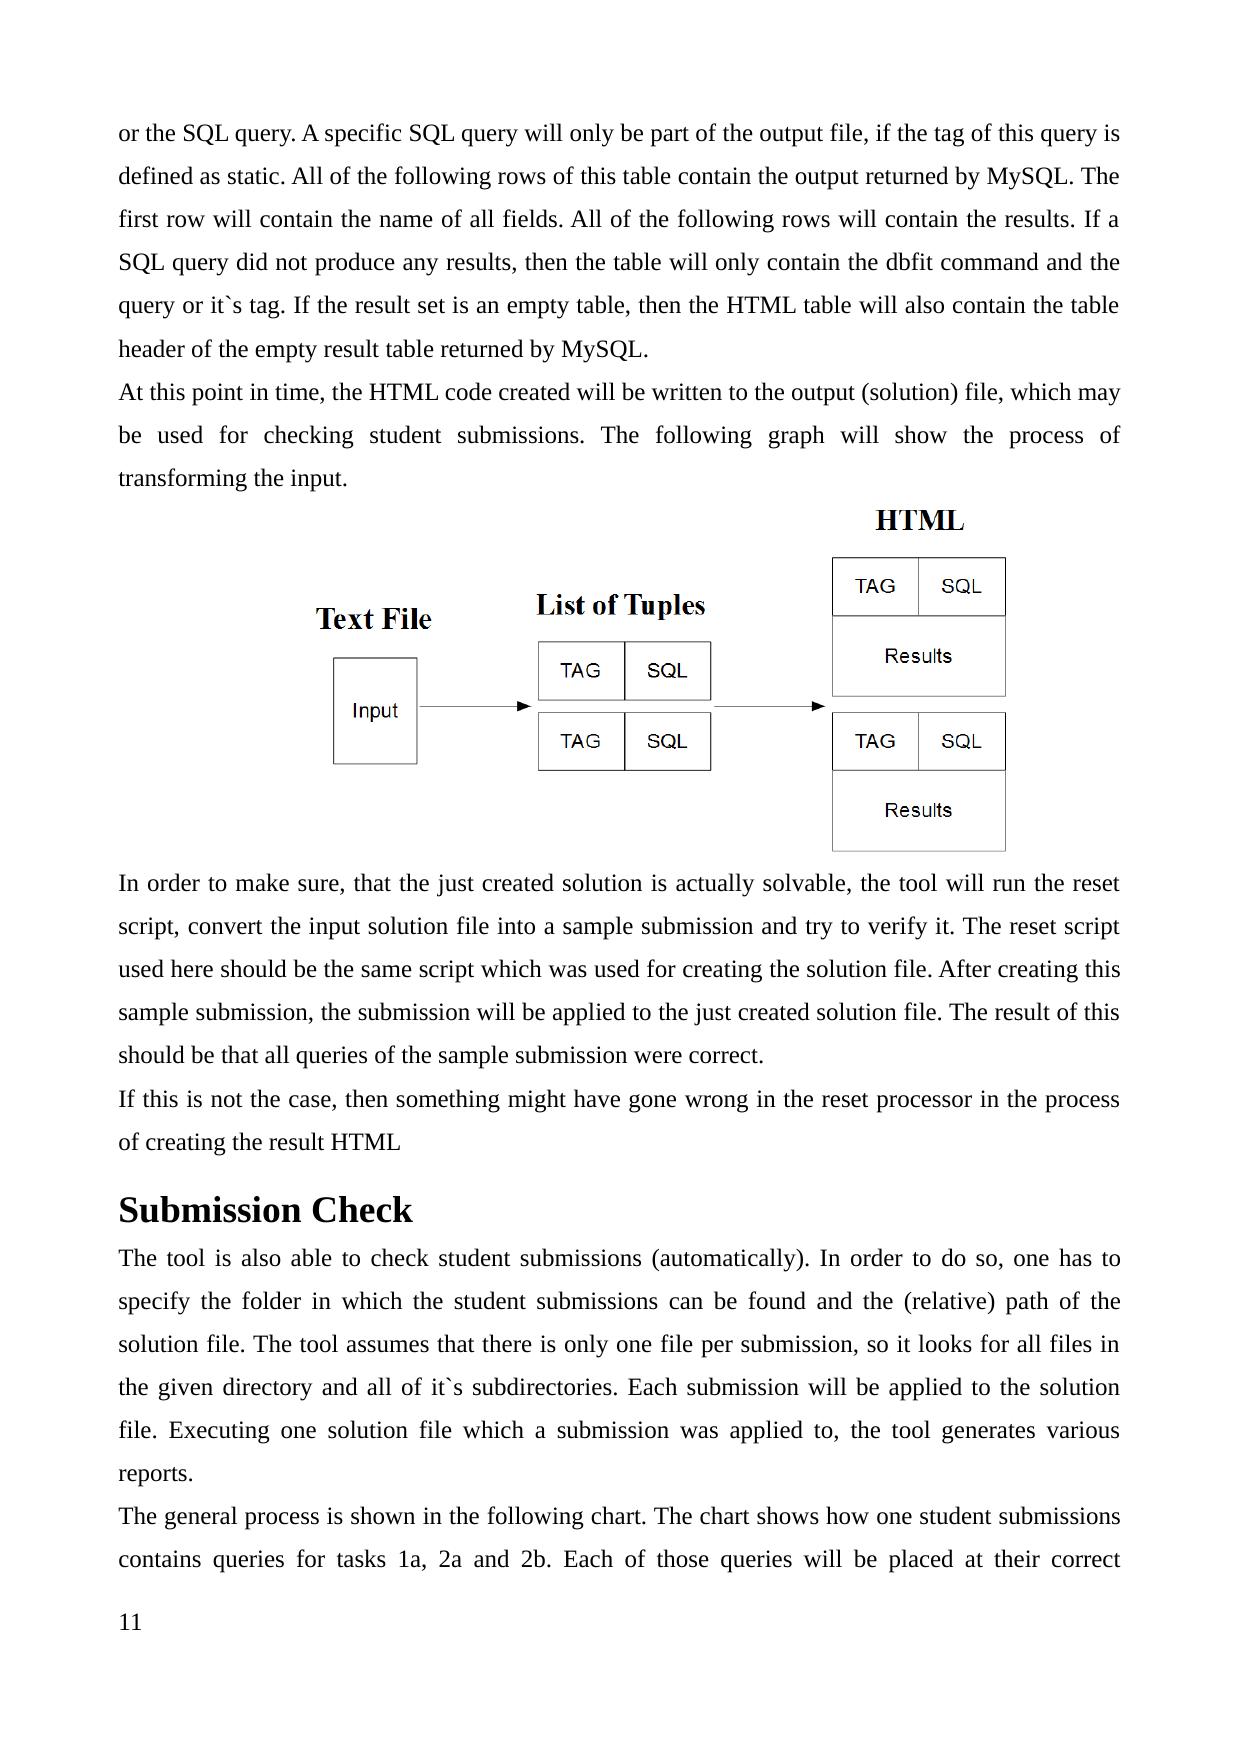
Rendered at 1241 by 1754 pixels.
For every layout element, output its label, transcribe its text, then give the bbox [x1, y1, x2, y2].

text or the SQL query. A specific SQL query will only be part of the output file, if the tag of this query is defined as static. All of the following rows of this table contain the output returned by MySQL. The first row will contain the name of all fields. All of the following rows will contain the results. If a SQL query did not produce any results, then the table will only contain the dbfit command and the query or it`s tag. If the result set is an empty table, then the HTML table will also contain the table header of the empty result table returned by MySQL. [118, 118, 1122, 362]
text At this point in time, the HTML code created will be written to the output (solution) file, which may be used for checking student submissions. The following graph will show the process of transforming the input. [118, 377, 1122, 492]
text Submission Check [118, 1188, 1122, 1231]
text The general process is shown in the following chart. The chart shows how one student submissions contains queries for tasks 1a, 2a and 2b. Each of those queries will be placed at their correct [118, 1501, 1122, 1573]
text If this is not the case, then something might have gone wrong in the reset processor in the process of creating the result HTML [118, 1084, 1122, 1156]
text In order to make sure, that the just created solution is actually solvable, the tool will run the reset script, convert the input solution file into a sample submission and try to verify it. The reset script used here should be the same script which was used for creating the solution file. After creating this sample submission, the submission will be applied to the just created solution file. The result of this should be that all queries of the sample submission were correct. [118, 506, 1122, 1069]
text The tool is also able to check student submissions (automatically). In order to do so, one has to specify the folder in which the student submissions can be found and the (relative) path of the solution file. The tool assumes that there is only one file per submission, so it looks for all files in the given directory and all of it`s subdirectories. Each submission will be applied to the solution file. Executing one solution file which a submission was applied to, the tool generates various reports. [118, 1243, 1122, 1487]
